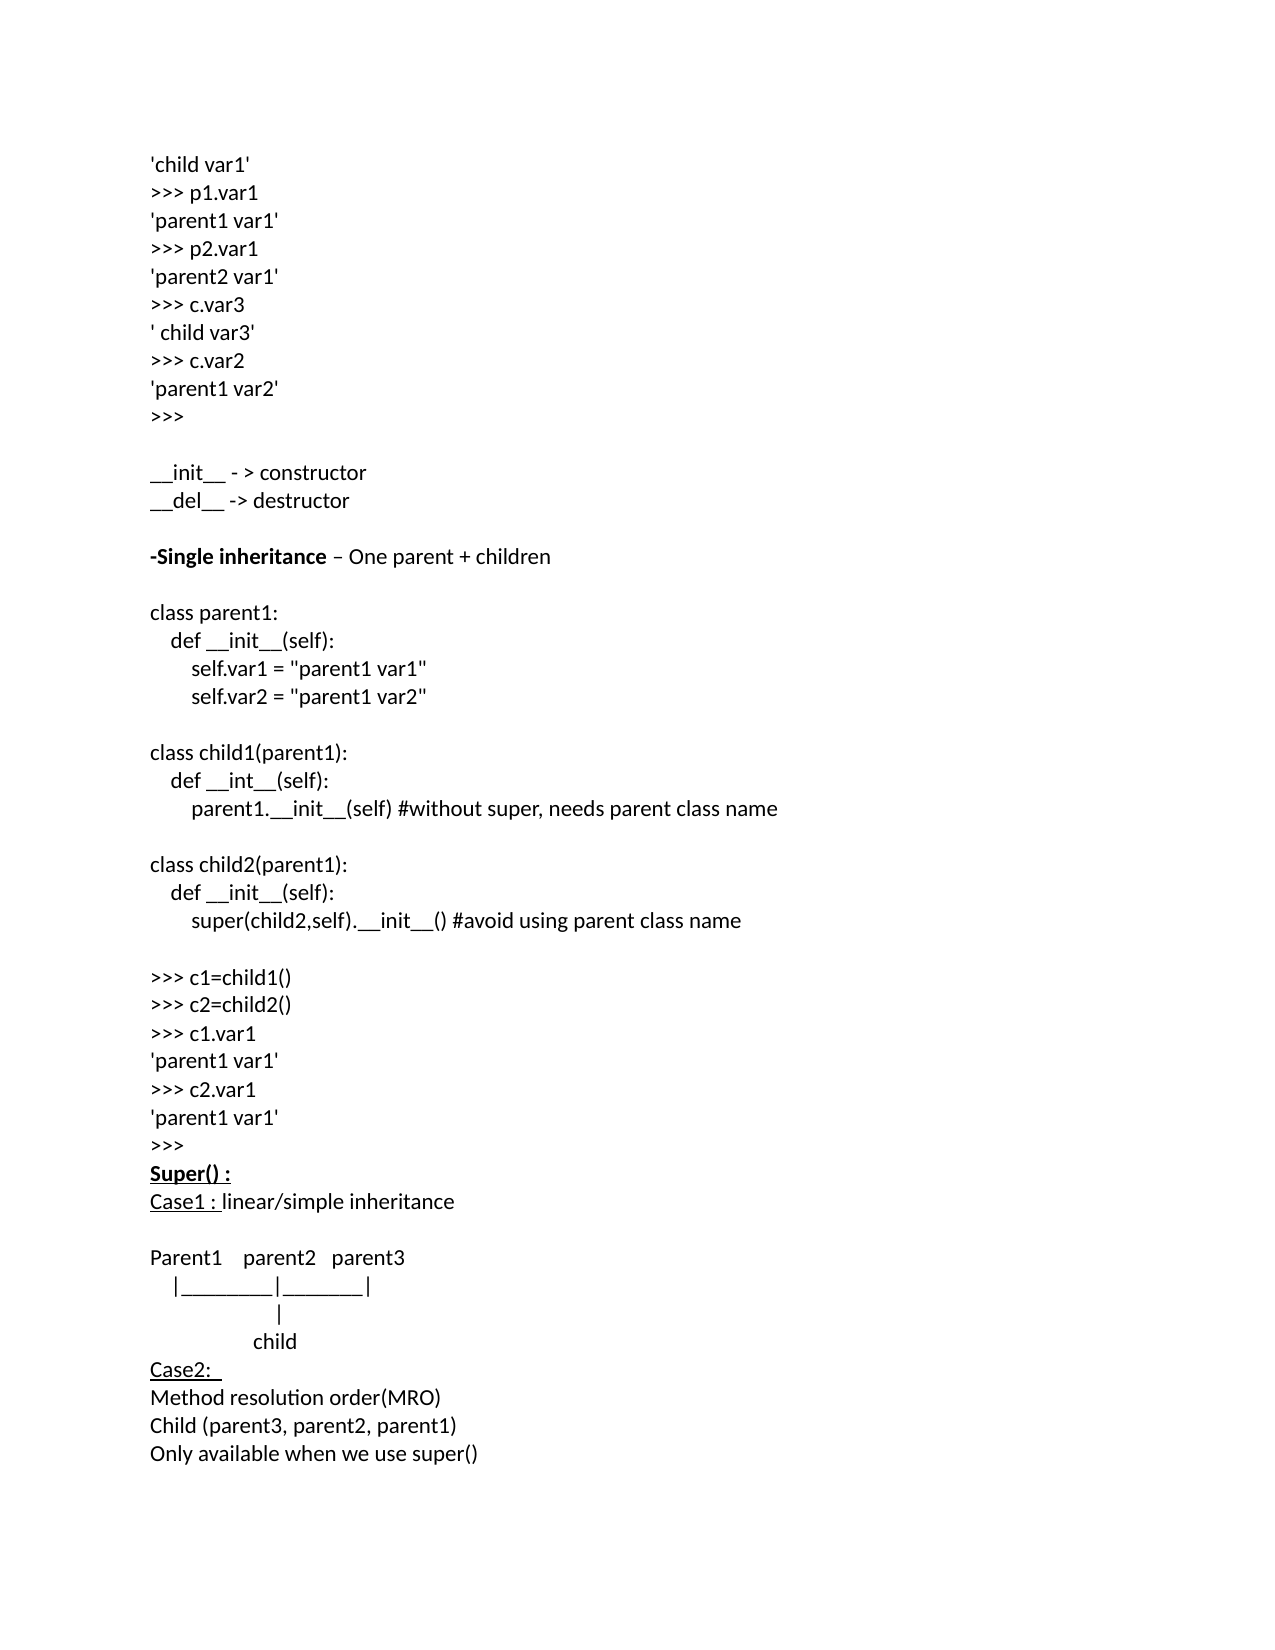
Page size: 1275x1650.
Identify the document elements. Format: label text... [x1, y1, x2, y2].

text __init__ - > constructor [150, 458, 1125, 486]
text super(child2,self).__init__() #avoid using parent class name [150, 907, 1125, 934]
text >>> p1.var1 [150, 178, 1125, 206]
text def __init__(self): [150, 878, 1125, 907]
text self.var1 = "parent1 var1" [150, 654, 1125, 682]
text >>> p2.var1 [150, 234, 1125, 262]
text class child2(parent1): [150, 851, 1125, 878]
text child [150, 1327, 1125, 1355]
text def __int__(self): [150, 766, 1125, 794]
text >>> [150, 402, 1125, 430]
text Case1 : linear/simple inheritance [150, 1187, 1125, 1215]
text parent1.__init__(self) #without super, needs parent class name [150, 794, 1125, 822]
text self.var2 = "parent1 var2" [150, 682, 1125, 710]
text Child (parent3, parent2, parent1) [150, 1411, 1125, 1439]
text ' child var3' [150, 318, 1125, 346]
text | [150, 1299, 1125, 1327]
text >>> c1=child1() [150, 963, 1125, 991]
text >>> c2.var1 [150, 1075, 1125, 1103]
text Parent1 parent2 parent3 [150, 1243, 1125, 1271]
text 'parent1 var1' [150, 1103, 1125, 1131]
text 'child var1' [150, 150, 1125, 178]
text __del__ -> destructor [150, 486, 1125, 514]
text >>> c.var3 [150, 290, 1125, 318]
text >>> [150, 1131, 1125, 1159]
text >>> c1.var1 [150, 1019, 1125, 1047]
text 'parent1 var1' [150, 1047, 1125, 1075]
text def __init__(self): [150, 626, 1125, 654]
text -Single inheritance – One parent + children [150, 542, 1125, 570]
text 'parent1 var2' [150, 374, 1125, 402]
text |________|_______| [150, 1271, 1125, 1299]
text Case2: [150, 1355, 1125, 1383]
text Method resolution order(MRO) [150, 1383, 1125, 1411]
text >>> c.var2 [150, 346, 1125, 374]
text class child1(parent1): [150, 738, 1125, 766]
text Super() : [150, 1159, 1125, 1187]
text class parent1: [150, 598, 1125, 626]
text 'parent2 var1' [150, 262, 1125, 290]
text >>> c2=child2() [150, 991, 1125, 1019]
text 'parent1 var1' [150, 206, 1125, 234]
text Only available when we use super() [150, 1439, 1125, 1467]
